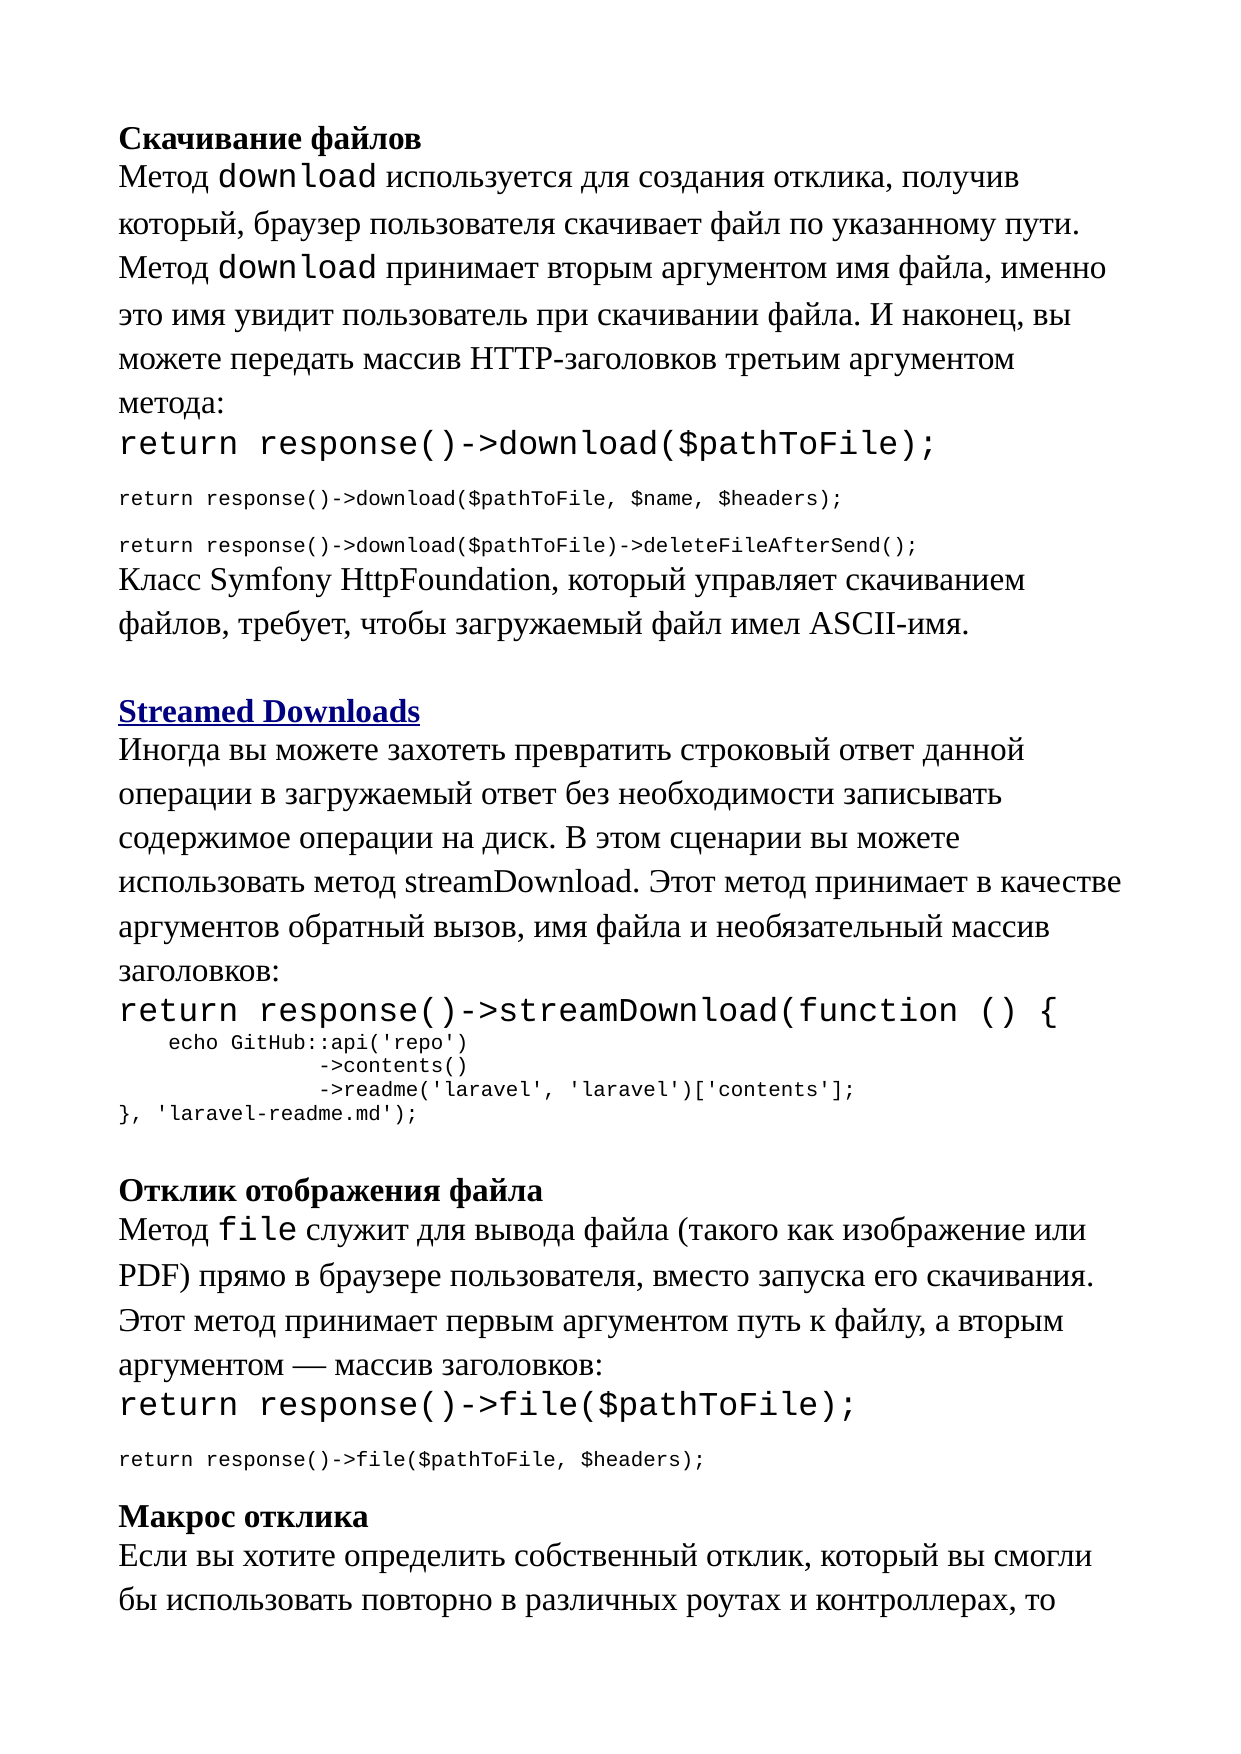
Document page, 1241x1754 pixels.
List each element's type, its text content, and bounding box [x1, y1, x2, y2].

text Метод download используется для создания отклика, получив который, браузер пользователя скачивает файл по указанному пути. Метод download принимает вторым аргументом имя файла, именно это имя увидит пользователь при скачивании файла. И наконец, вы можете передать массив HTTP-заголовков третьим аргументом метода: [118, 156, 1122, 421]
text }, 'laravel-readme.md'); [118, 1103, 1122, 1126]
text return response()->streamDownload(function () { [118, 994, 1122, 1032]
subtitle Скачивание файлов [118, 118, 1122, 156]
text ->contents() [118, 1055, 1122, 1079]
text ->readme('laravel', 'laravel')['contents']; [118, 1079, 1122, 1103]
text return response()->download($pathToFile, $name, $headers); [118, 488, 1122, 512]
text Иногда вы можете захотеть превратить строковый ответ данной операции в загружаемый ответ без необходимости записывать содержимое операции на диск. В этом сценарии вы можете использовать метод streamDownload. Этот метод принимает в качестве аргументов обратный вызов, имя файла и необязательный массив заголовков: [118, 729, 1122, 988]
text Метод file служит для вывода файла (такого как изображение или PDF) прямо в браузере пользователя, вместо запуска его скачивания. Этот метод принимает первым аргументом путь к файлу, а вторым аргументом — массив заголовков: [118, 1209, 1122, 1382]
text return response()->file($pathToFile, $headers); [118, 1449, 1122, 1473]
text return response()->download($pathToFile); [118, 427, 1122, 464]
text return response()->download($pathToFile)->deleteFileAfterSend(); [118, 535, 1122, 559]
subtitle Отклик отображения файла [118, 1170, 1122, 1209]
text Класс Symfony HttpFoundation, который управляет скачиванием файлов, требует, чтобы загружаемый файл имел ASCII-имя. [118, 559, 1122, 641]
subtitle Макрос отклика [118, 1497, 1122, 1535]
text Если вы хотите определить собственный отклик, который вы смогли бы использовать повторно в различных роутах и контроллерах, то [118, 1535, 1122, 1617]
text return response()->file($pathToFile); [118, 1388, 1122, 1426]
text echo GitHub::api('repo') [118, 1032, 1122, 1055]
subtitle Streamed Downloads [118, 691, 1122, 729]
